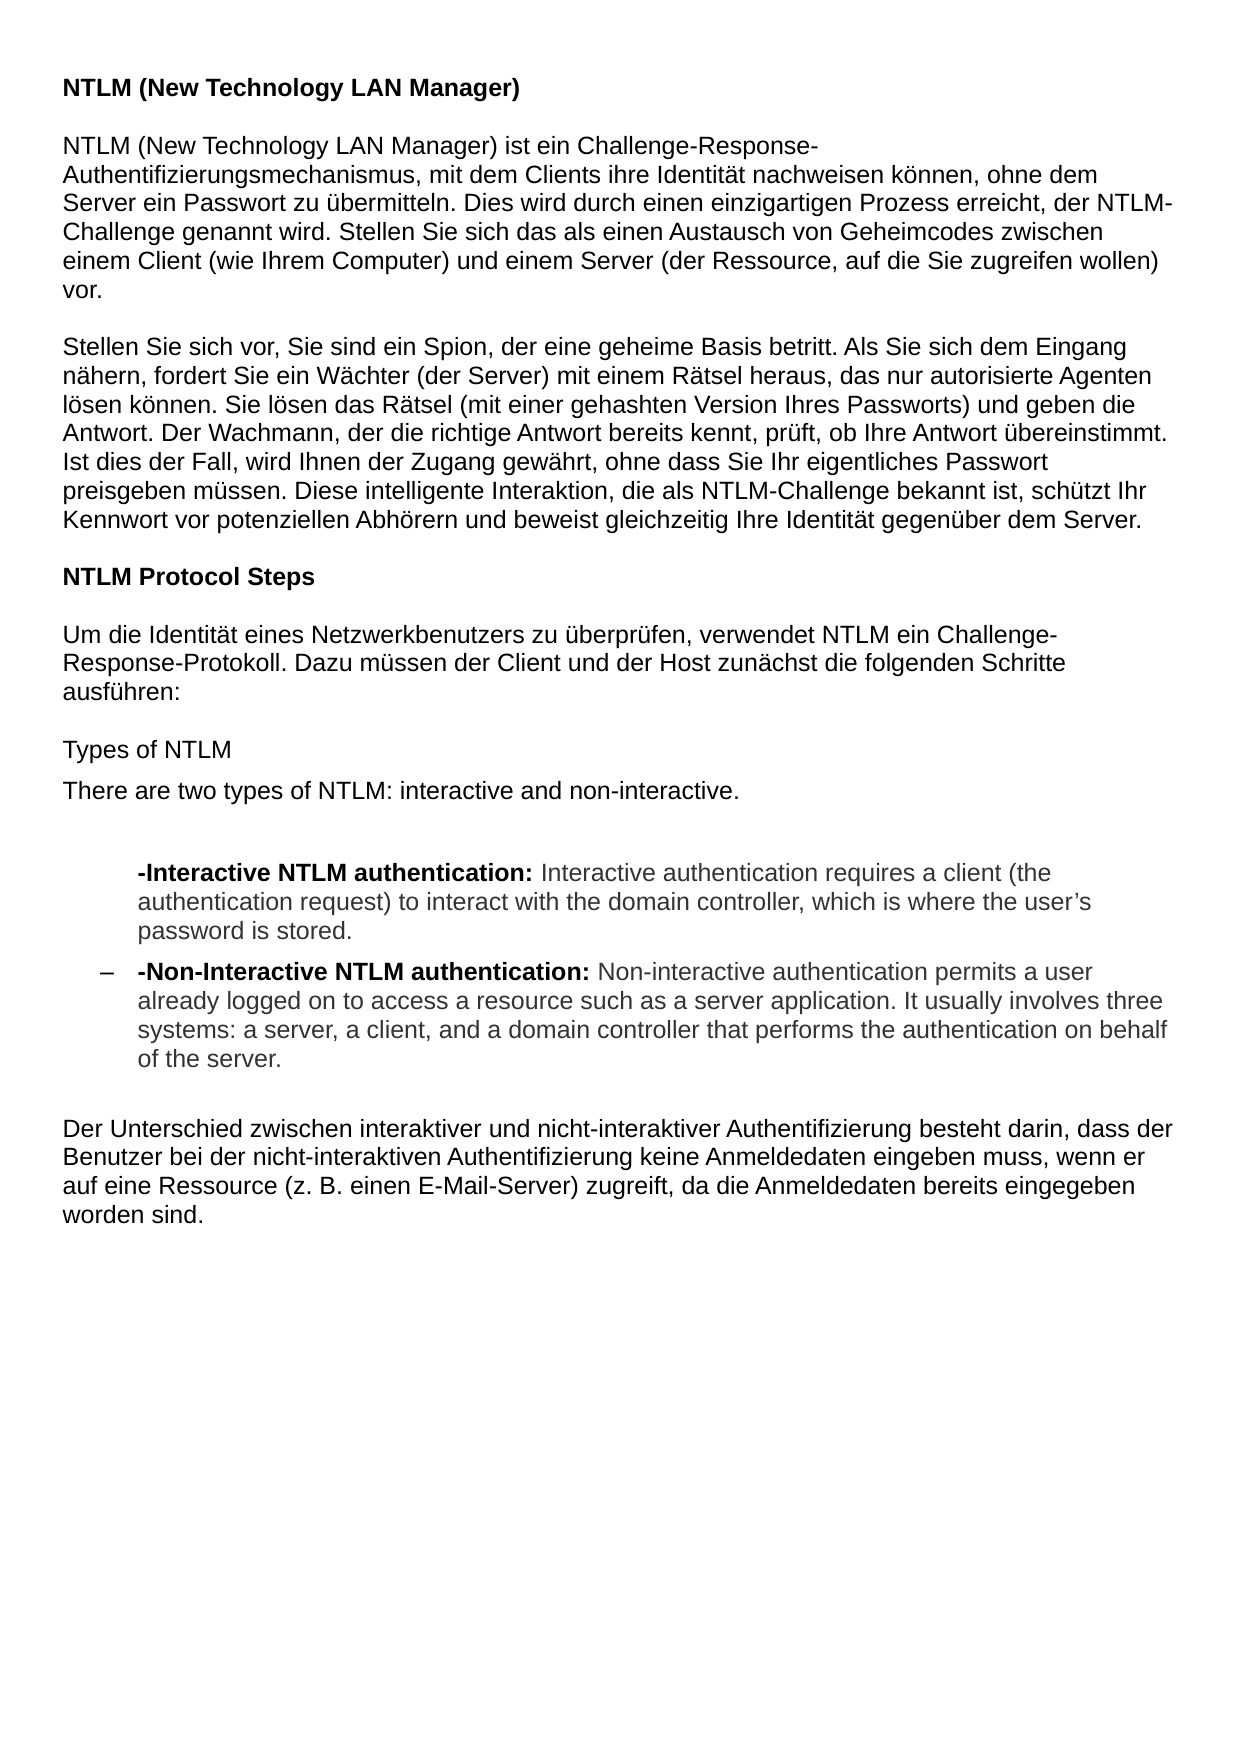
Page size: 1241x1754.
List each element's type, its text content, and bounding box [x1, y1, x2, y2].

text There are two types of NTLM: interactive and non-interactive. [62, 776, 1178, 805]
text Der Unterschied zwischen interaktiver und nicht-interaktiver Authentifizierung besteht darin, dass der Benutzer bei der nicht-interaktiven Authentifizierung keine Anmeldedaten eingeben muss, wenn er auf eine Ressource (z. B. einen E-Mail-Server) zugreift, da die Anmeldedaten bereits eingegeben worden sind. [62, 1113, 1178, 1228]
text Types of NTLM [62, 735, 1178, 763]
list -Interactive NTLM authentication: Interactive authentication requires a client (the authentication request) to interact with the domain controller, which is where the user’s password is stored. [100, 858, 1178, 945]
text NTLM (New Technology LAN Manager) ist ein Challenge-Response-Authentifizierungsmechanismus, mit dem Clients ihre Identität nachweisen können, ohne dem Server ein Passwort zu übermitteln. Dies wird durch einen einzigartigen Prozess erreicht, der NTLM-Challenge genannt wird. Stellen Sie sich das als einen Austausch von Geheimcodes zwischen einem Client (wie Ihrem Computer) und einem Server (der Ressource, auf die Sie zugreifen wollen) vor. Stellen Sie sich vor, Sie sind ein Spion, der eine geheime Basis betritt. Als Sie sich dem Eingang nähern, fordert Sie ein Wächter (der Server) mit einem Rätsel heraus, das nur autorisierte Agenten lösen können. Sie lösen das Rätsel (mit einer gehashten Version Ihres Passworts) und geben die Antwort. Der Wachmann, der die richtige Antwort bereits kennt, prüft, ob Ihre Antwort übereinstimmt. Ist dies der Fall, wird Ihnen der Zugang gewährt, ohne dass Sie Ihr eigentliches Passwort preisgeben müssen. Diese intelligente Interaktion, die als NTLM-Challenge bekannt ist, schützt Ihr Kennwort vor potenziellen Abhörern und beweist gleichzeitig Ihre Identität gegenüber dem Server. NTLM Protocol Steps Um die Identität eines Netzwerkbenutzers zu überprüfen, verwendet NTLM ein Challenge-Response-Protokoll. Dazu müssen der Client und der Host zunächst die folgenden Schritte ausführen: [62, 131, 1178, 706]
text NTLM (New Technology LAN Manager) [62, 73, 1178, 102]
list -Non-Interactive NTLM authentication: Non-interactive authentication permits a user already logged on to access a resource such as a server application. It usually involves three systems: a server, a client, and a domain controller that performs the authentication on behalf of the server. [100, 957, 1178, 1072]
